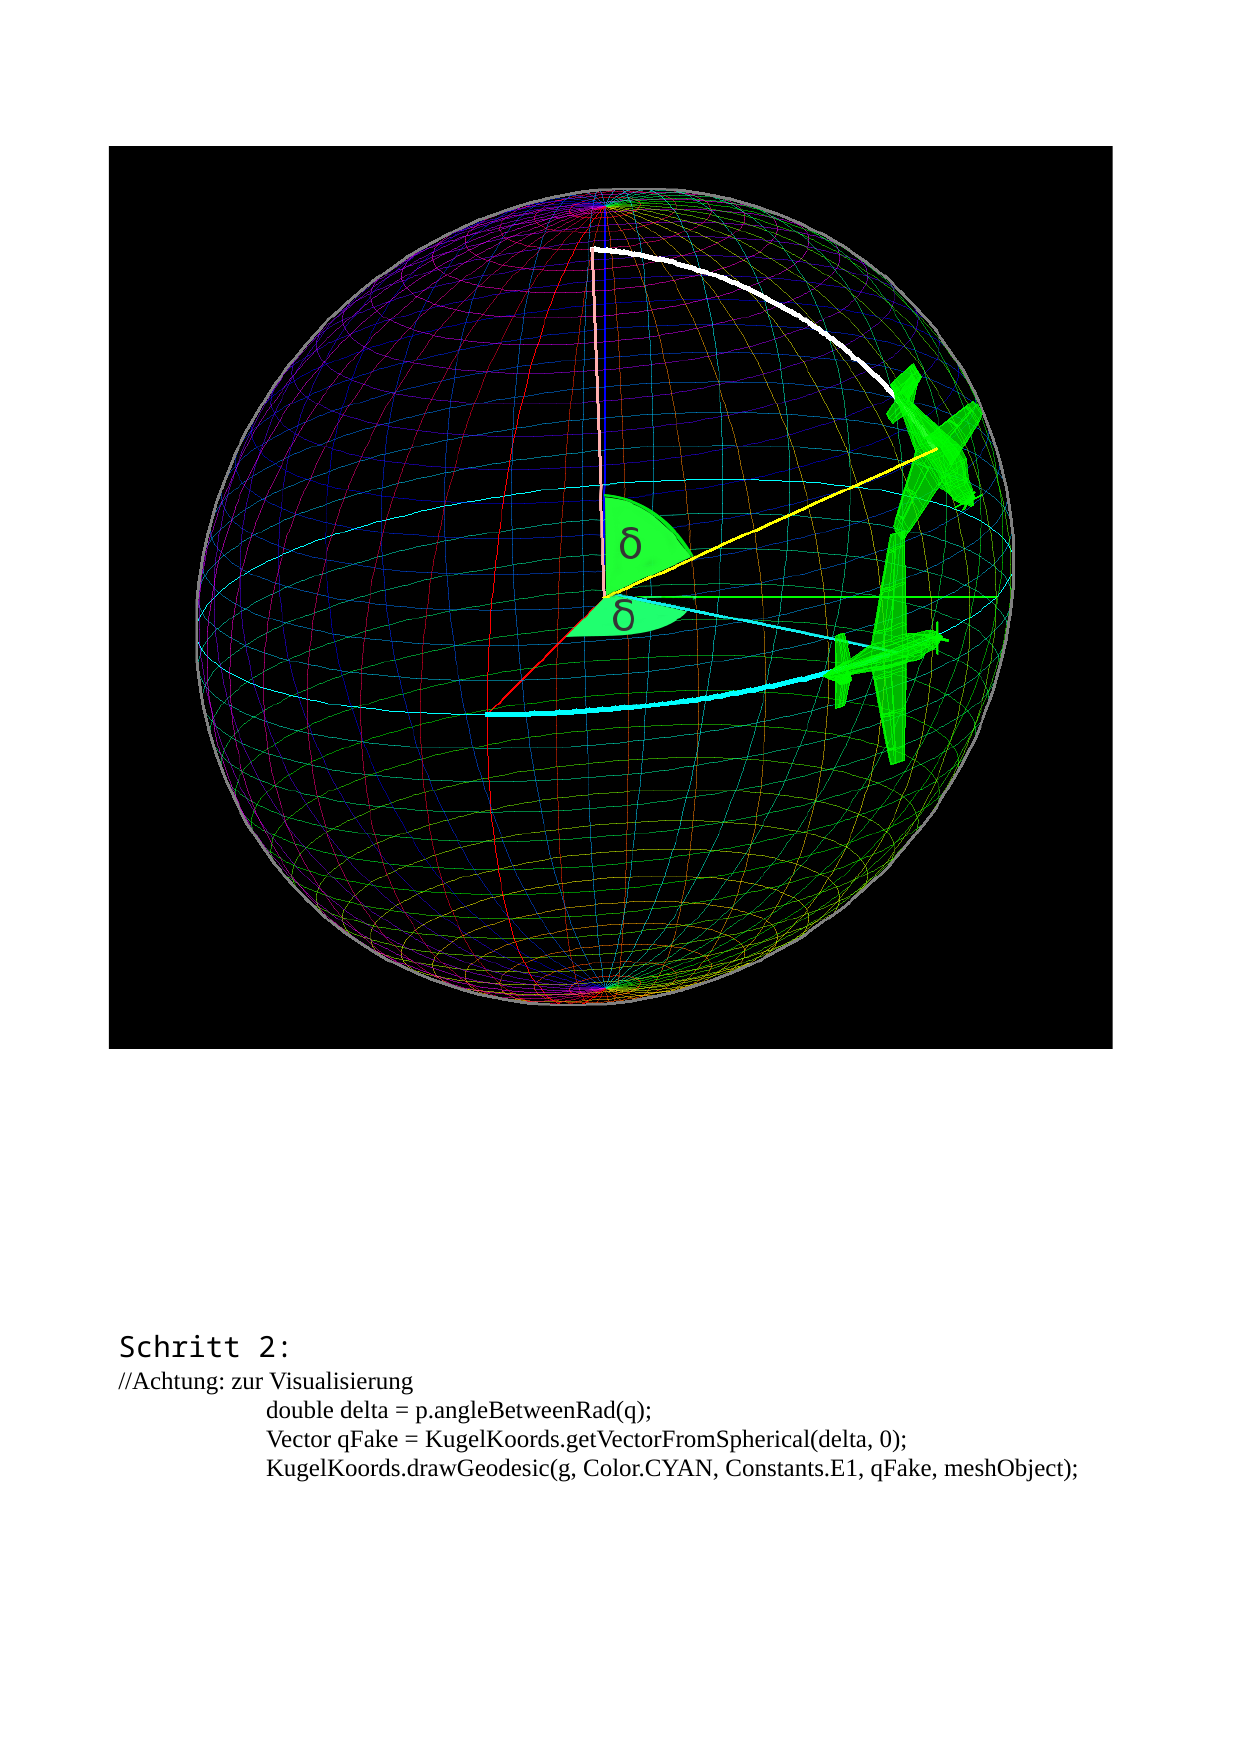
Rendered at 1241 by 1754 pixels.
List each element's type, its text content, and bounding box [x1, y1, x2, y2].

text Schritt 2: [118, 1327, 1122, 1366]
picture [108, 146, 1113, 1049]
text double delta = p.angleBetweenRad(q); [118, 1395, 1122, 1424]
text //Achtung: zur Visualisierung [118, 1366, 1122, 1395]
text Vector qFake = KugelKoords.getVectorFromSpherical(delta, 0); [118, 1424, 1122, 1453]
text KugelKoords.drawGeodesic(g, Color.CYAN, Constants.E1, qFake, meshObject); [118, 1453, 1122, 1481]
